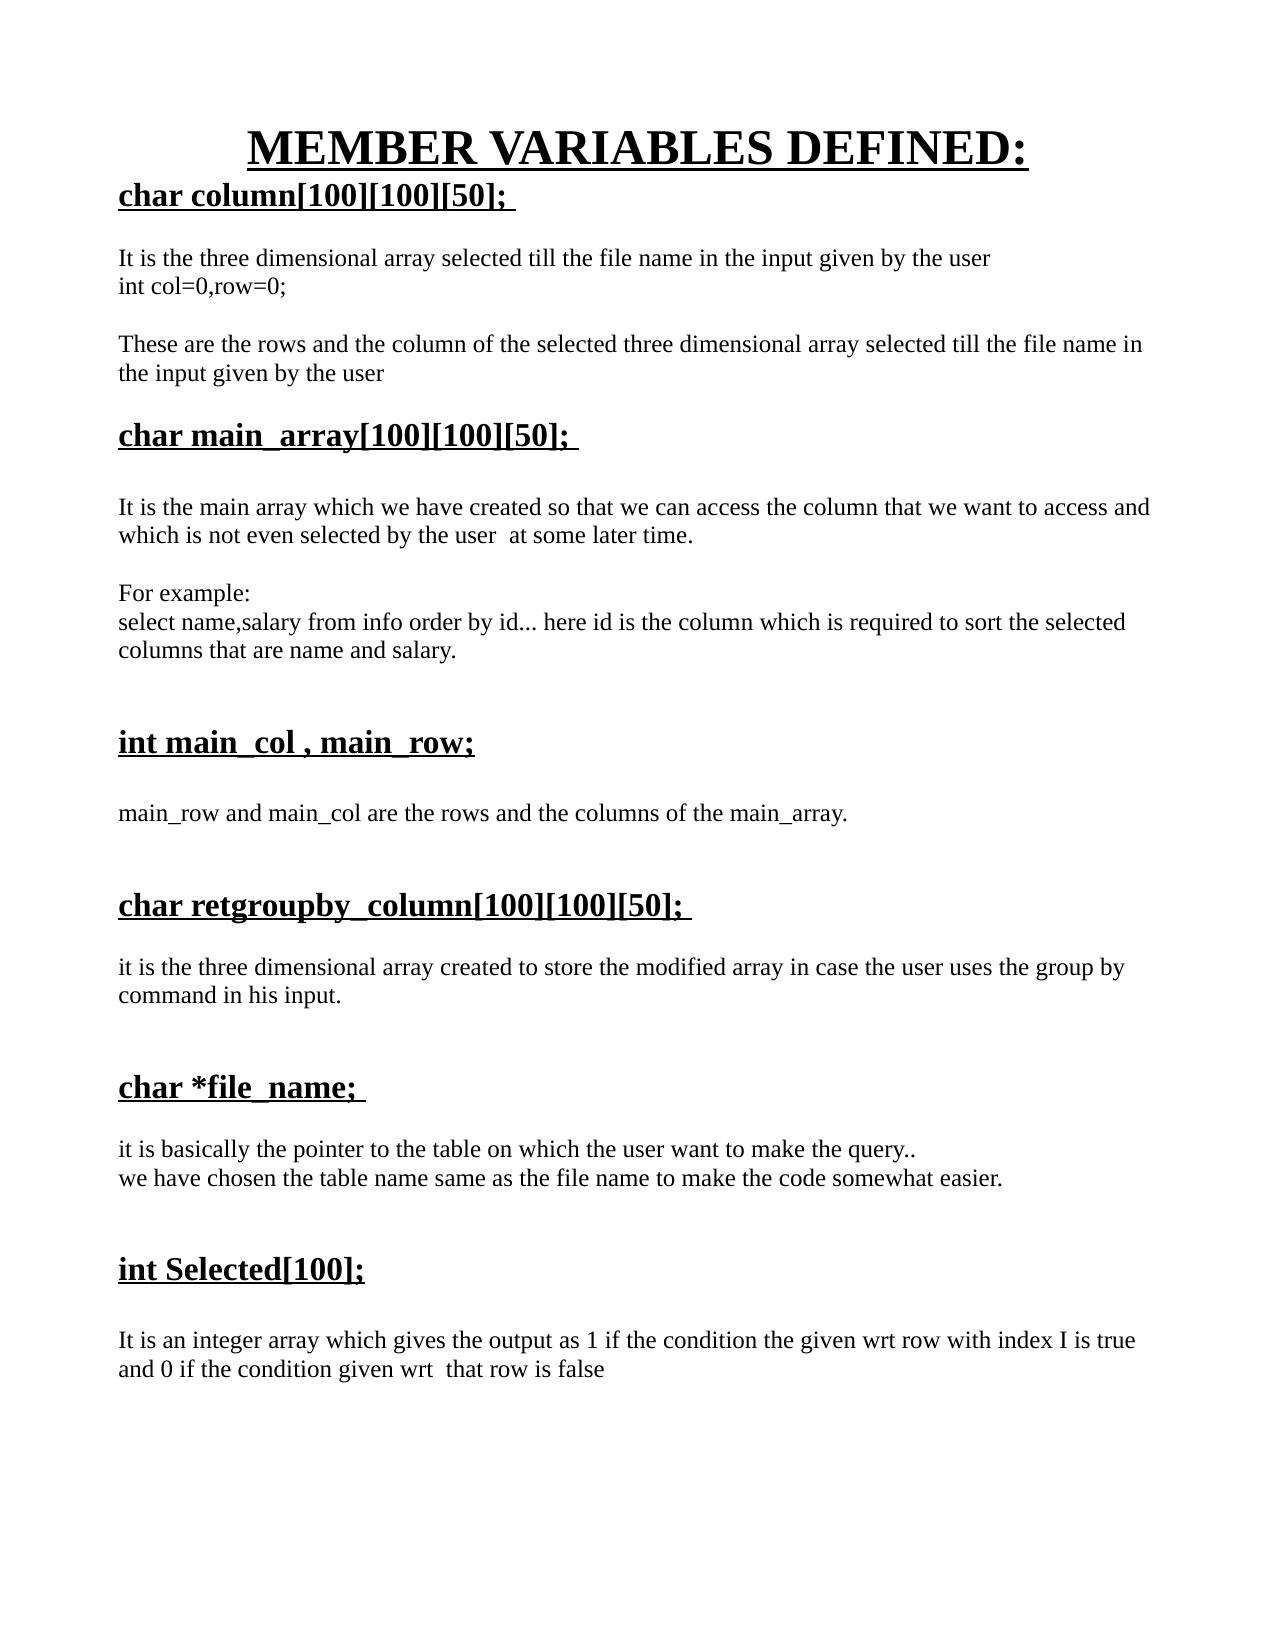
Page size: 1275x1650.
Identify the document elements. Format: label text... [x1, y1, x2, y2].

text select name,salary from info order by id... here id is the column which is required to sort the selected columns that are name and salary. [118, 607, 1157, 664]
text it is the three dimensional array created to store the modified array in case the user uses the group by command in his input. [118, 952, 1157, 1009]
text it is basically the pointer to the table on which the user want to make the query.. [118, 1134, 1157, 1163]
text char retgroupby_column[100][100][50]; [118, 885, 1157, 923]
text It is the three dimensional array selected till the file name in the input given by the user [118, 243, 1157, 271]
text int col=0,row=0; [118, 271, 1157, 300]
text we have chosen the table name same as the file name to make the code somewhat easier. [118, 1163, 1157, 1191]
text These are the rows and the column of the selected three dimensional array selected till the file name in the input given by the user [118, 329, 1157, 386]
text char main_array[100][100][50]; [118, 415, 1157, 453]
text MEMBER VARIABLES DEFINED: [118, 118, 1157, 176]
text int main_col , main_row; [118, 722, 1157, 760]
text It is an integer array which gives the output as 1 if the condition the given wrt row with index I is true and 0 if the condition given wrt that row is false [118, 1326, 1157, 1383]
text main_row and main_col are the rows and the columns of the main_array. [118, 798, 1157, 827]
text For example: [118, 578, 1157, 607]
text It is the main array which we have created so that we can access the column that we want to access and which is not even selected by the user at some later time. [118, 492, 1157, 549]
text int Selected[100]; [118, 1249, 1157, 1287]
text char column[100][100][50]; [118, 176, 1157, 214]
text char *file_name; [118, 1067, 1157, 1105]
